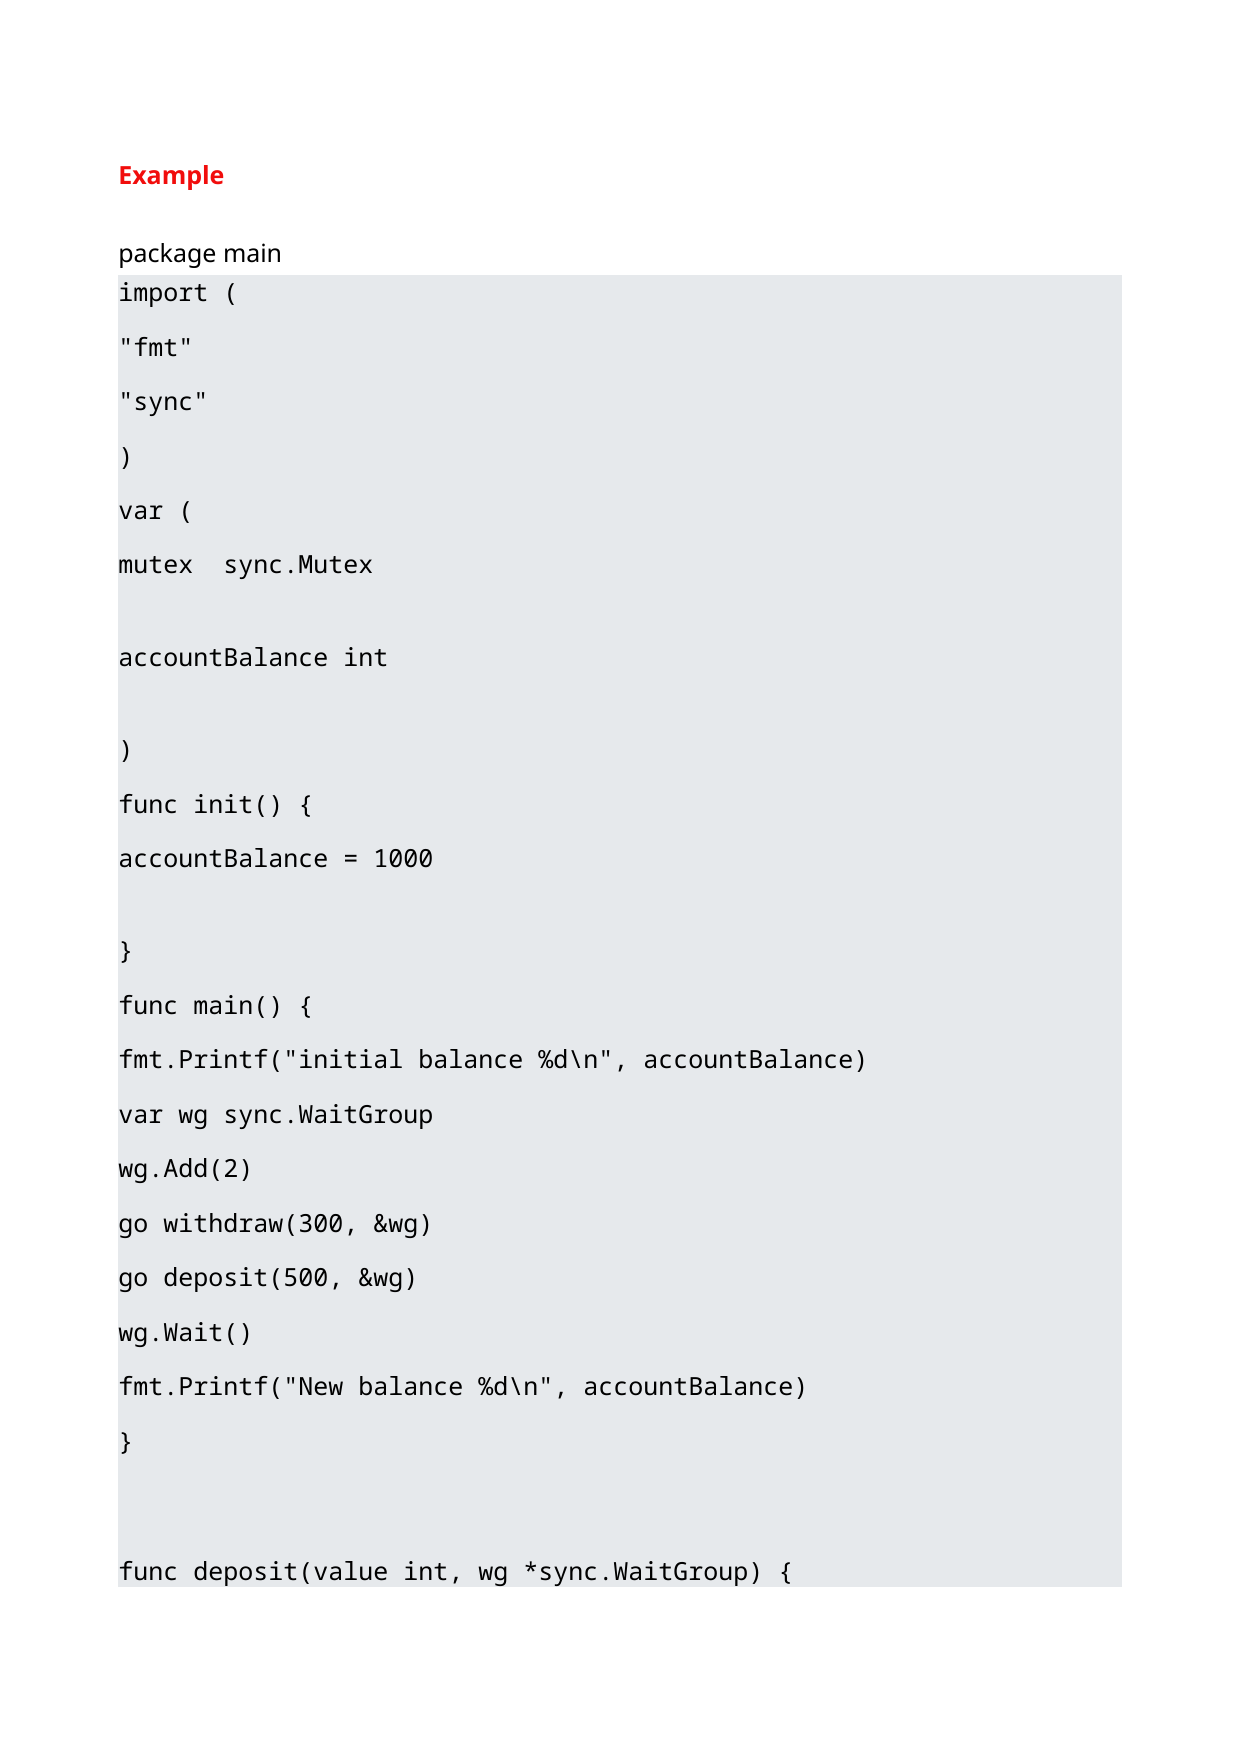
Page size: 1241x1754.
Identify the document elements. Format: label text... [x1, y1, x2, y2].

text fmt.Printf("initial balance %d\n", accountBalance) [118, 1042, 1122, 1076]
text "fmt" [118, 329, 1122, 363]
text wg.Wait() [118, 1314, 1122, 1348]
text package main [118, 236, 1122, 270]
text ) [118, 438, 1122, 472]
text } [118, 933, 1122, 967]
text func init() { [118, 786, 1122, 820]
text fmt.Printf("New balance %d\n", accountBalance) [118, 1369, 1122, 1403]
text ) [118, 732, 1122, 766]
text go deposit(500, &wg) [118, 1260, 1122, 1294]
text "sync" [118, 384, 1122, 418]
text var wg sync.WaitGroup [118, 1096, 1122, 1131]
text var ( [118, 493, 1122, 527]
text wg.Add(2) [118, 1151, 1122, 1185]
text import ( [118, 275, 1122, 309]
text func deposit(value int, wg *sync.WaitGroup) { [118, 1553, 1122, 1587]
text accountBalance int [118, 639, 1122, 673]
text } [118, 1423, 1122, 1457]
text func main() { [118, 987, 1122, 1022]
text accountBalance = 1000 [118, 841, 1122, 875]
text go withdraw(300, &wg) [118, 1205, 1122, 1239]
text Example [118, 157, 1122, 191]
text mutex sync.Mutex [118, 547, 1122, 581]
